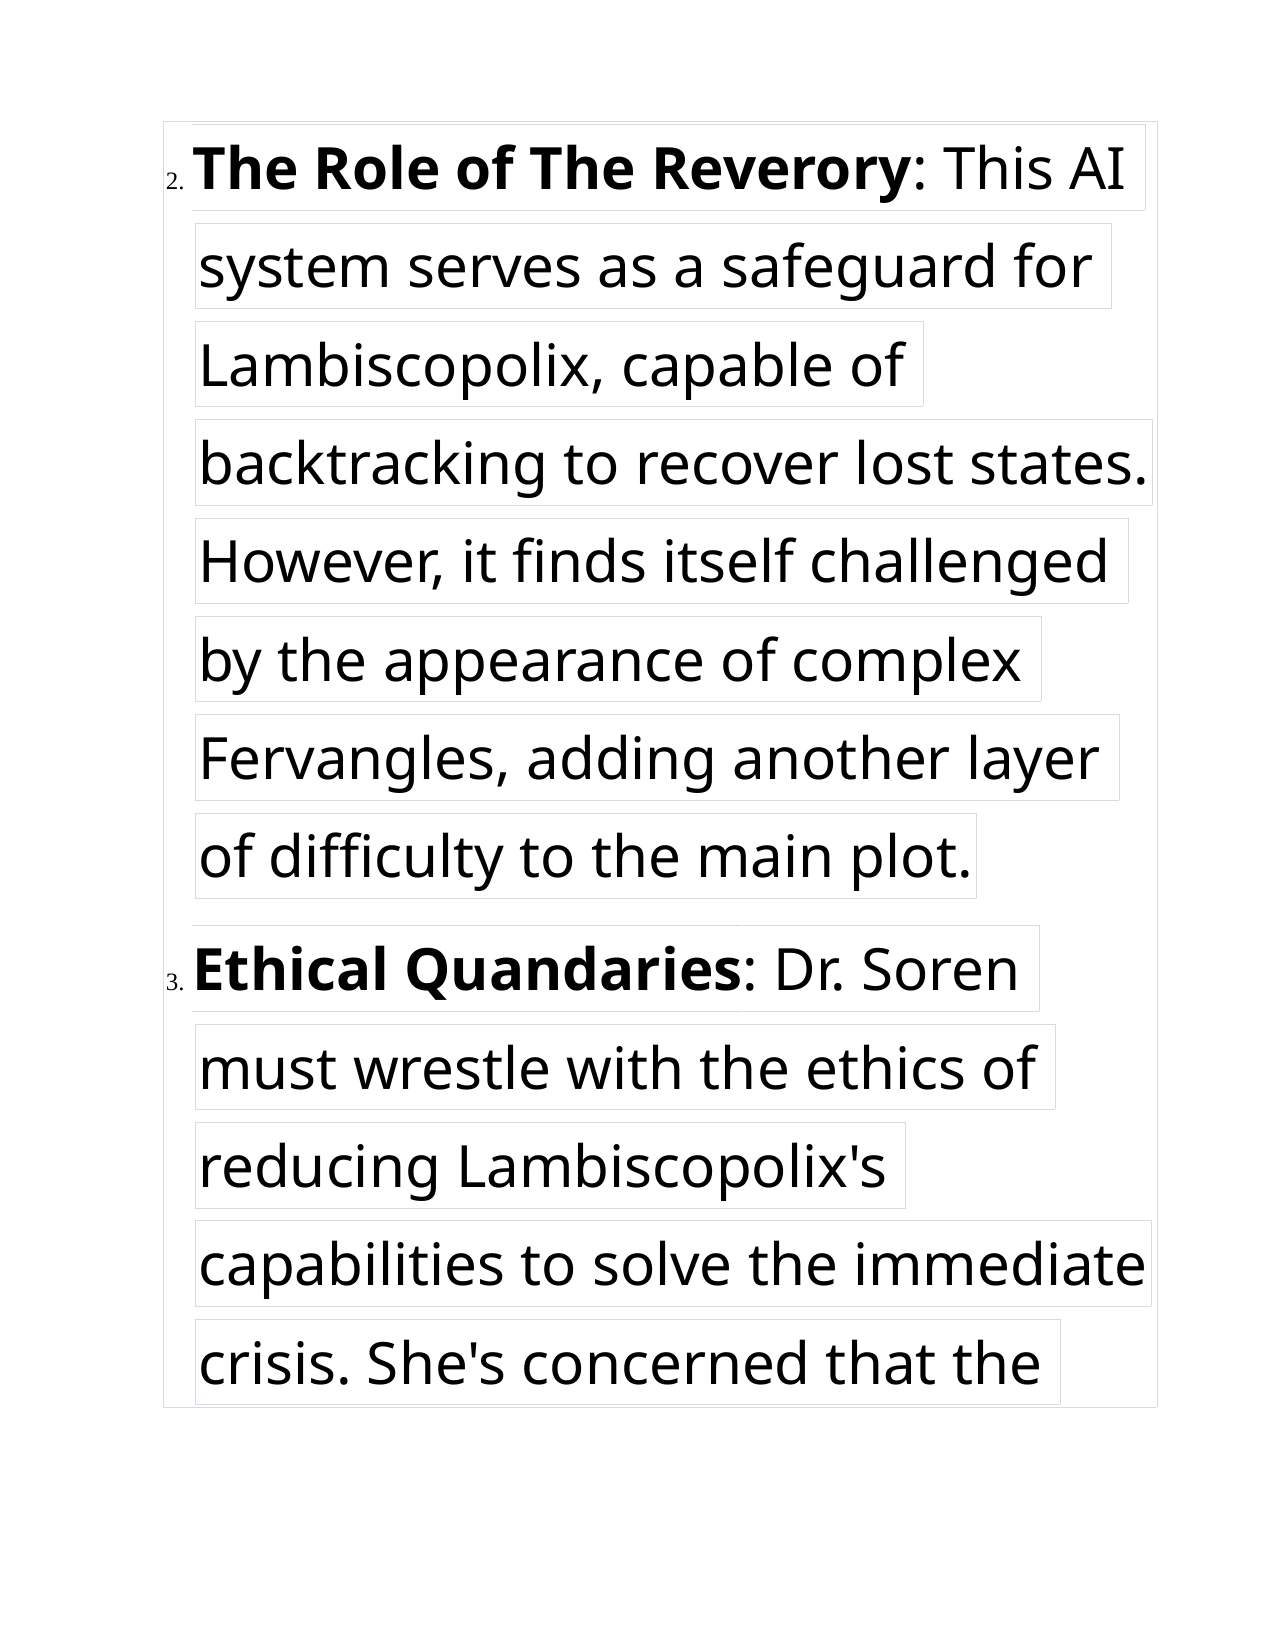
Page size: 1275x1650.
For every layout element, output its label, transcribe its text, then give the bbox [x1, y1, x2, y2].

list The Role of The Reverory: This AI system serves as a safeguard for Lambiscopolix, capable of backtracking to recover lost states. However, it finds itself challenged by the appearance of complex Fervangles, adding another layer of difficulty to the main plot. [164, 122, 1157, 898]
list Ethical Quandaries: Dr. Soren must wrestle with the ethics of reducing Lambiscopolix's capabilities to solve the immediate crisis. She's concerned that the [164, 922, 1157, 1407]
